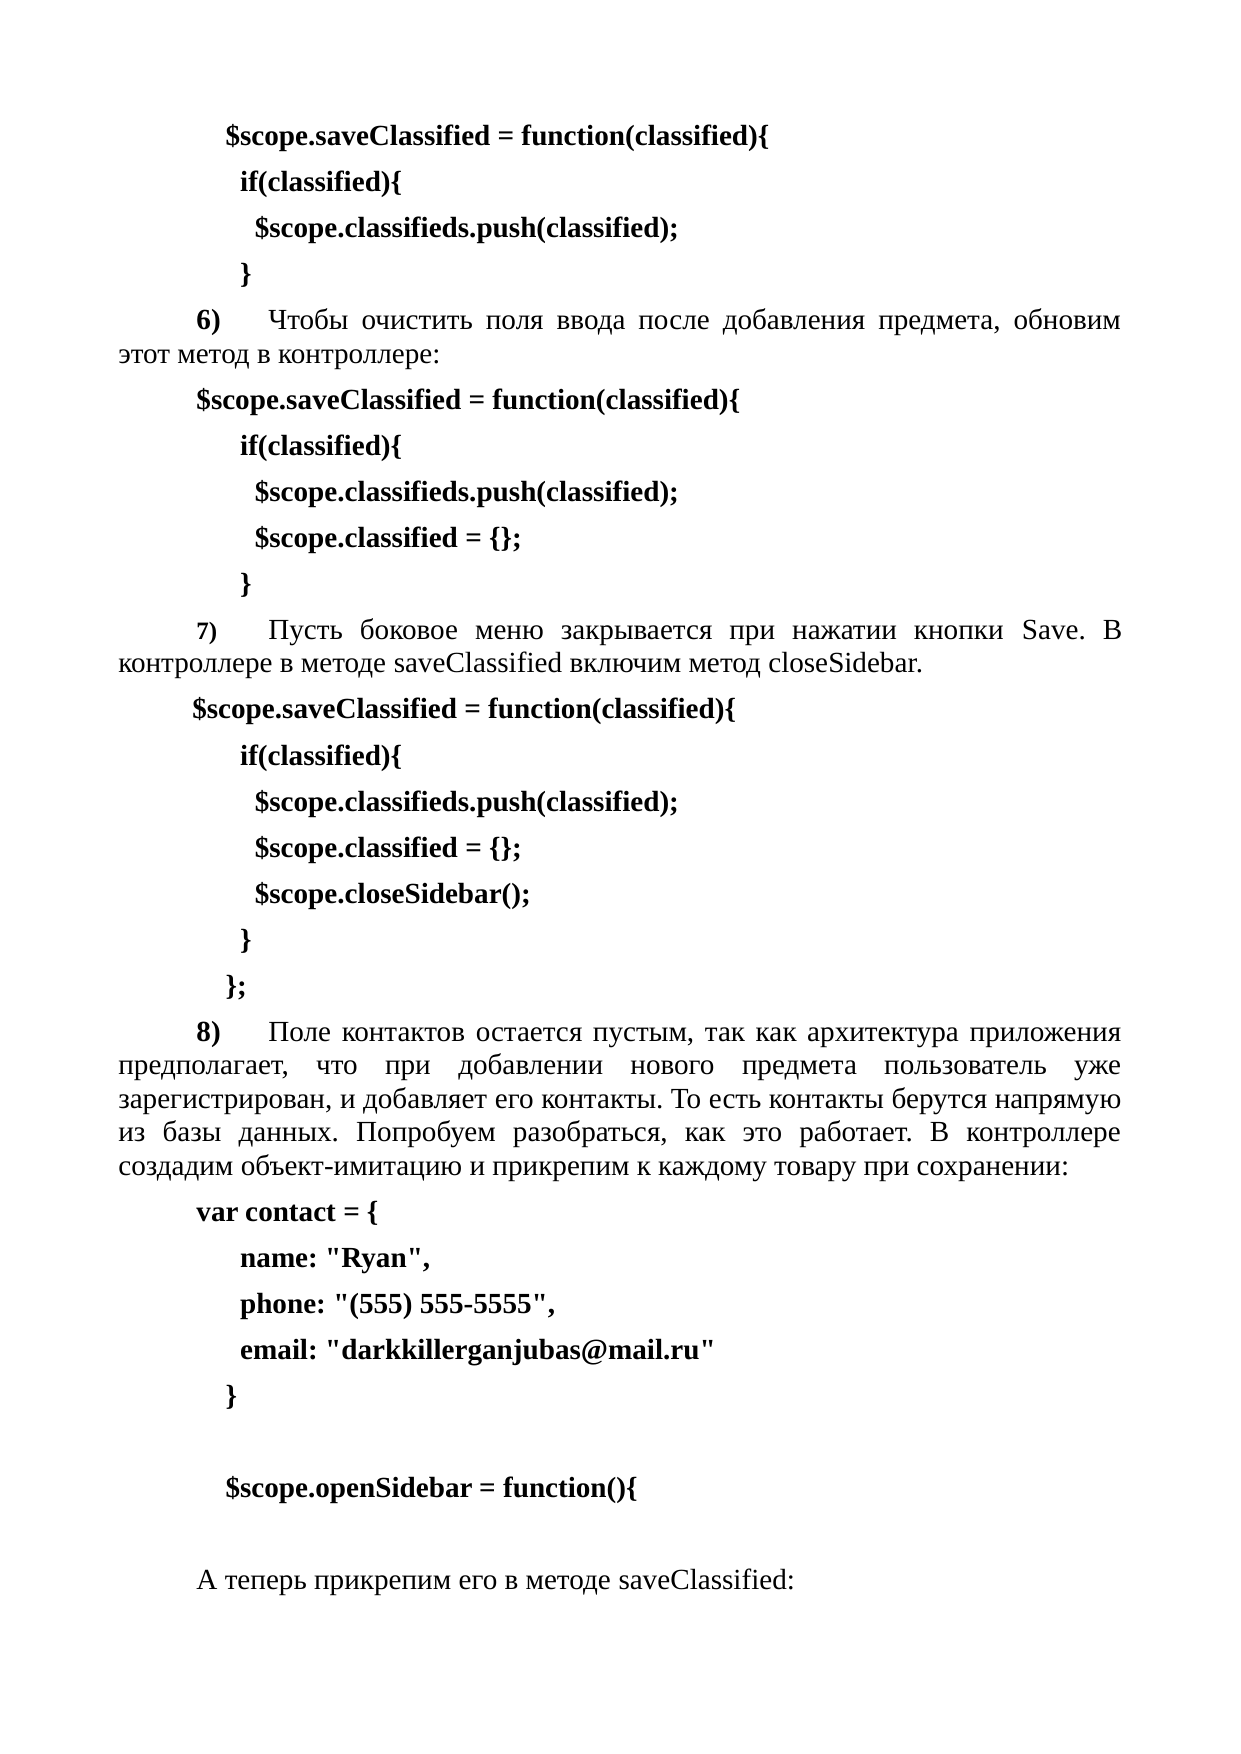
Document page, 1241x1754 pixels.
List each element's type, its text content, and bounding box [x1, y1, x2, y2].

text $scope.classifieds.push(classified); [118, 784, 1122, 817]
list Поле контактов остается пустым, так как архитектура приложения предполагает, что при добавлении нового предмета пользователь уже зарегистрирован, и добавляет его контакты. То есть контакты берутся напрямую из базы данных. Попробуем разобраться, как это работает. В контроллере создадим объект-имитацию и прикрепим к каждому товару при сохранении: [118, 1014, 1122, 1182]
list Чтобы очистить поля ввода после добавления предмета, обновим этот метод в контроллере: [118, 302, 1122, 369]
list Пусть боковое меню закрывается при нажатии кнопки Save. В контроллере в методе saveClassified включим метод closeSidebar. [118, 612, 1122, 679]
text email: "darkkillerganjubas@mail.ru" [118, 1332, 1122, 1366]
text phone: "(555) 555-5555", [118, 1286, 1122, 1320]
text $scope.openSidebar = function(){ [118, 1470, 1122, 1504]
text if(classified){ [118, 428, 1122, 461]
text var contact = { [118, 1194, 1122, 1228]
text if(classified){ [118, 738, 1122, 771]
text $scope.closeSidebar(); [118, 876, 1122, 909]
text $scope.classifieds.push(classified); [118, 210, 1122, 244]
text $scope.saveClassified = function(classified){ [118, 692, 1122, 725]
text } [118, 1378, 1122, 1412]
text if(classified){ [118, 164, 1122, 198]
text А теперь прикрепим его в методе saveClassified: [118, 1562, 1122, 1596]
text $scope.saveClassified = function(classified){ [118, 382, 1122, 415]
text } [118, 566, 1122, 599]
text name: "Ryan", [118, 1240, 1122, 1274]
text $scope.classified = {}; [118, 830, 1122, 863]
text $scope.saveClassified = function(classified){ [118, 118, 1122, 152]
text $scope.classified = {}; [118, 520, 1122, 553]
text $scope.classifieds.push(classified); [118, 474, 1122, 507]
text } [118, 922, 1122, 955]
text }; [118, 968, 1122, 1001]
text } [118, 256, 1122, 290]
